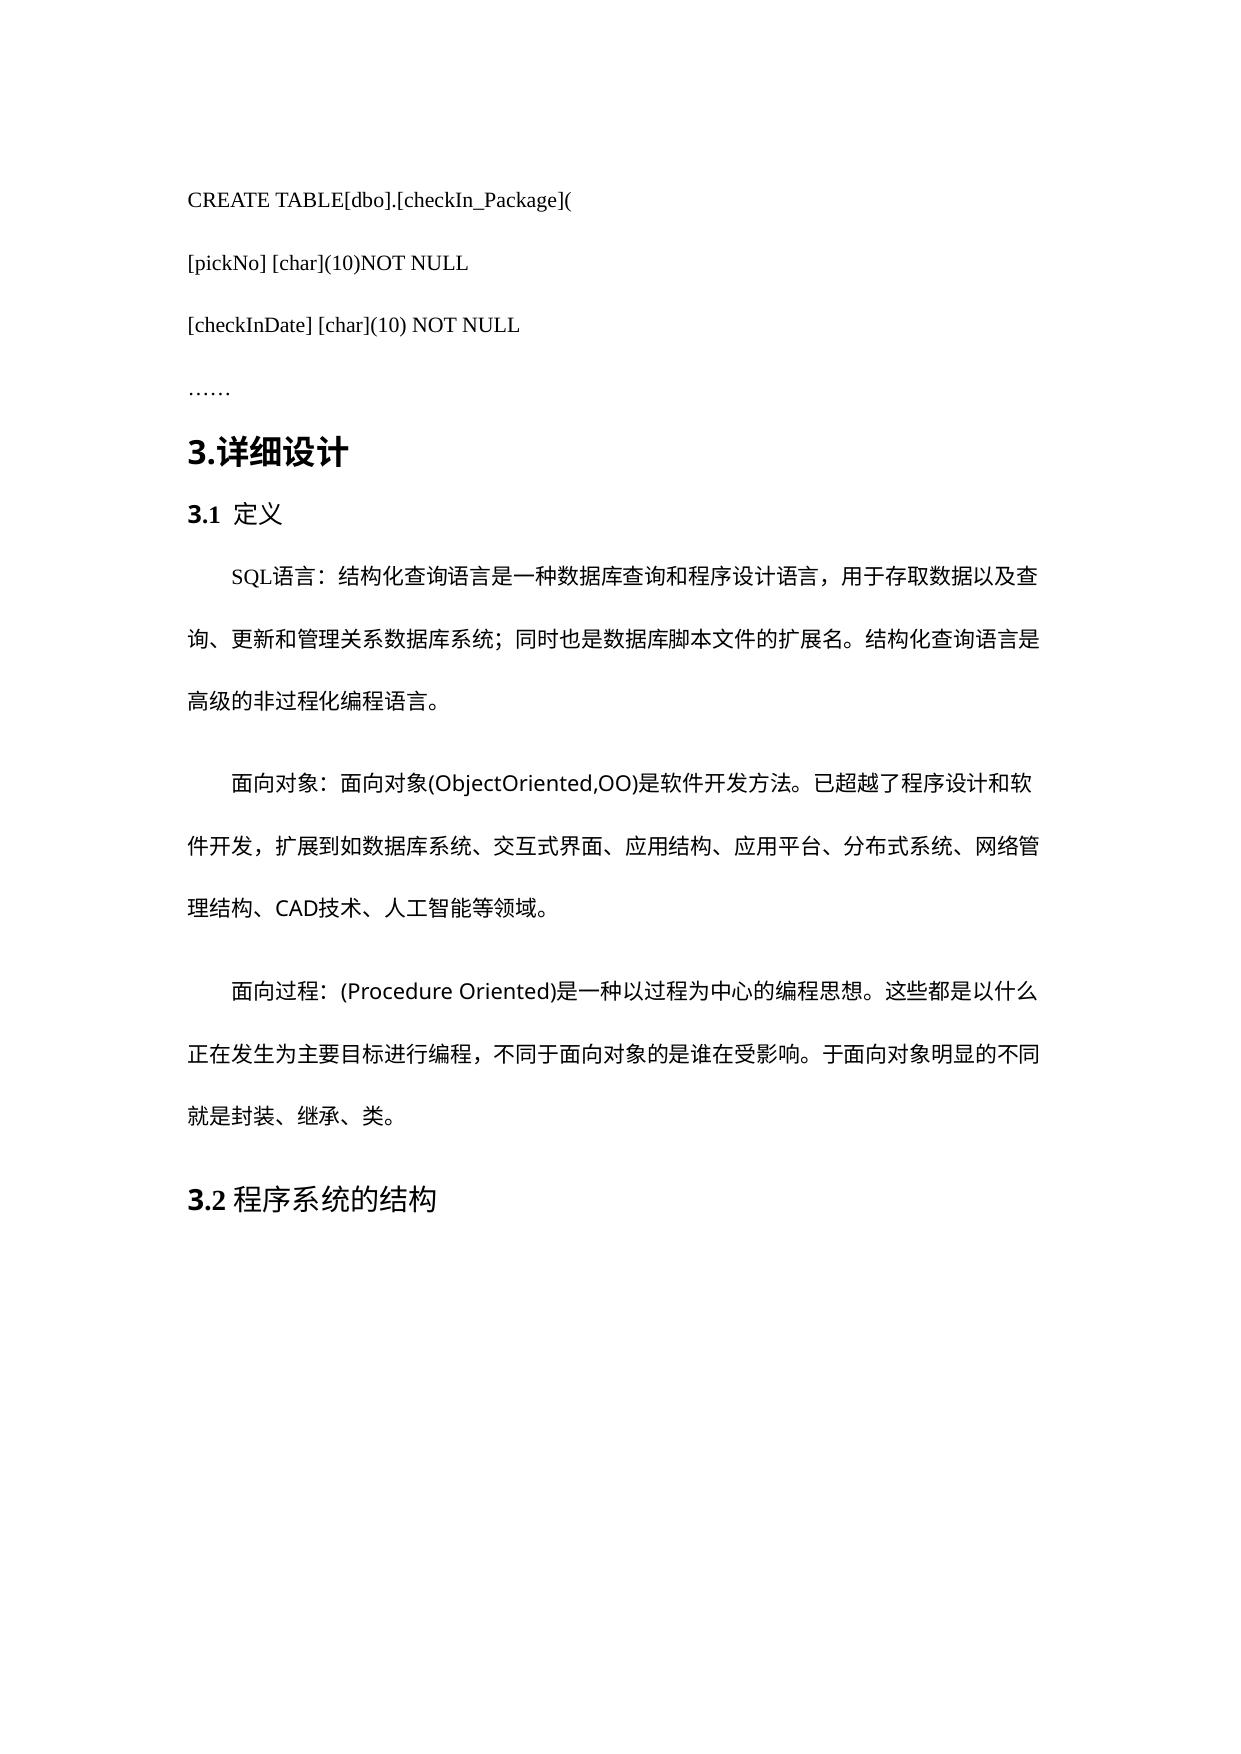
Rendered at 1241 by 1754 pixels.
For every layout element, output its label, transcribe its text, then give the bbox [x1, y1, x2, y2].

text 面向过程：(Procedure Oriented)是一种以过程为中心的编程思想。这些都是以什么正在发生为主要目标进行编程，不同于面向对象的是谁在受影响。于面向对象明显的不同就是封装、继承、类。 [187, 948, 1053, 1136]
text SQL语言：结构化查询语言是一种数据库查询和程序设计语言，用于存取数据以及查询、更新和管理关系数据库系统；同时也是数据库脚本文件的扩展名。结构化查询语言是高级的非过程化编程语言。 [187, 533, 1053, 721]
text [checkInDate] [char](10) NOT NULL [187, 283, 1053, 346]
text CREATE TABLE[dbo].[checkIn_Package]( [187, 158, 1053, 221]
text [pickNo] [char](10)NOT NULL [187, 221, 1053, 283]
text 面向对象：面向对象(ObjectOriented,OO)是软件开发方法。已超越了程序设计和软件开发，扩展到如数据库系统、交互式界面、应用结构、应用平台、分布式系统、网络管理结构、CAD技术、人工智能等领域。 [187, 741, 1053, 928]
text 3.详细设计 [187, 408, 1053, 471]
text 3.2 程序系统的结构 [187, 1156, 1053, 1218]
text 3.1 定义 [187, 471, 1053, 533]
text …… [187, 346, 1053, 408]
